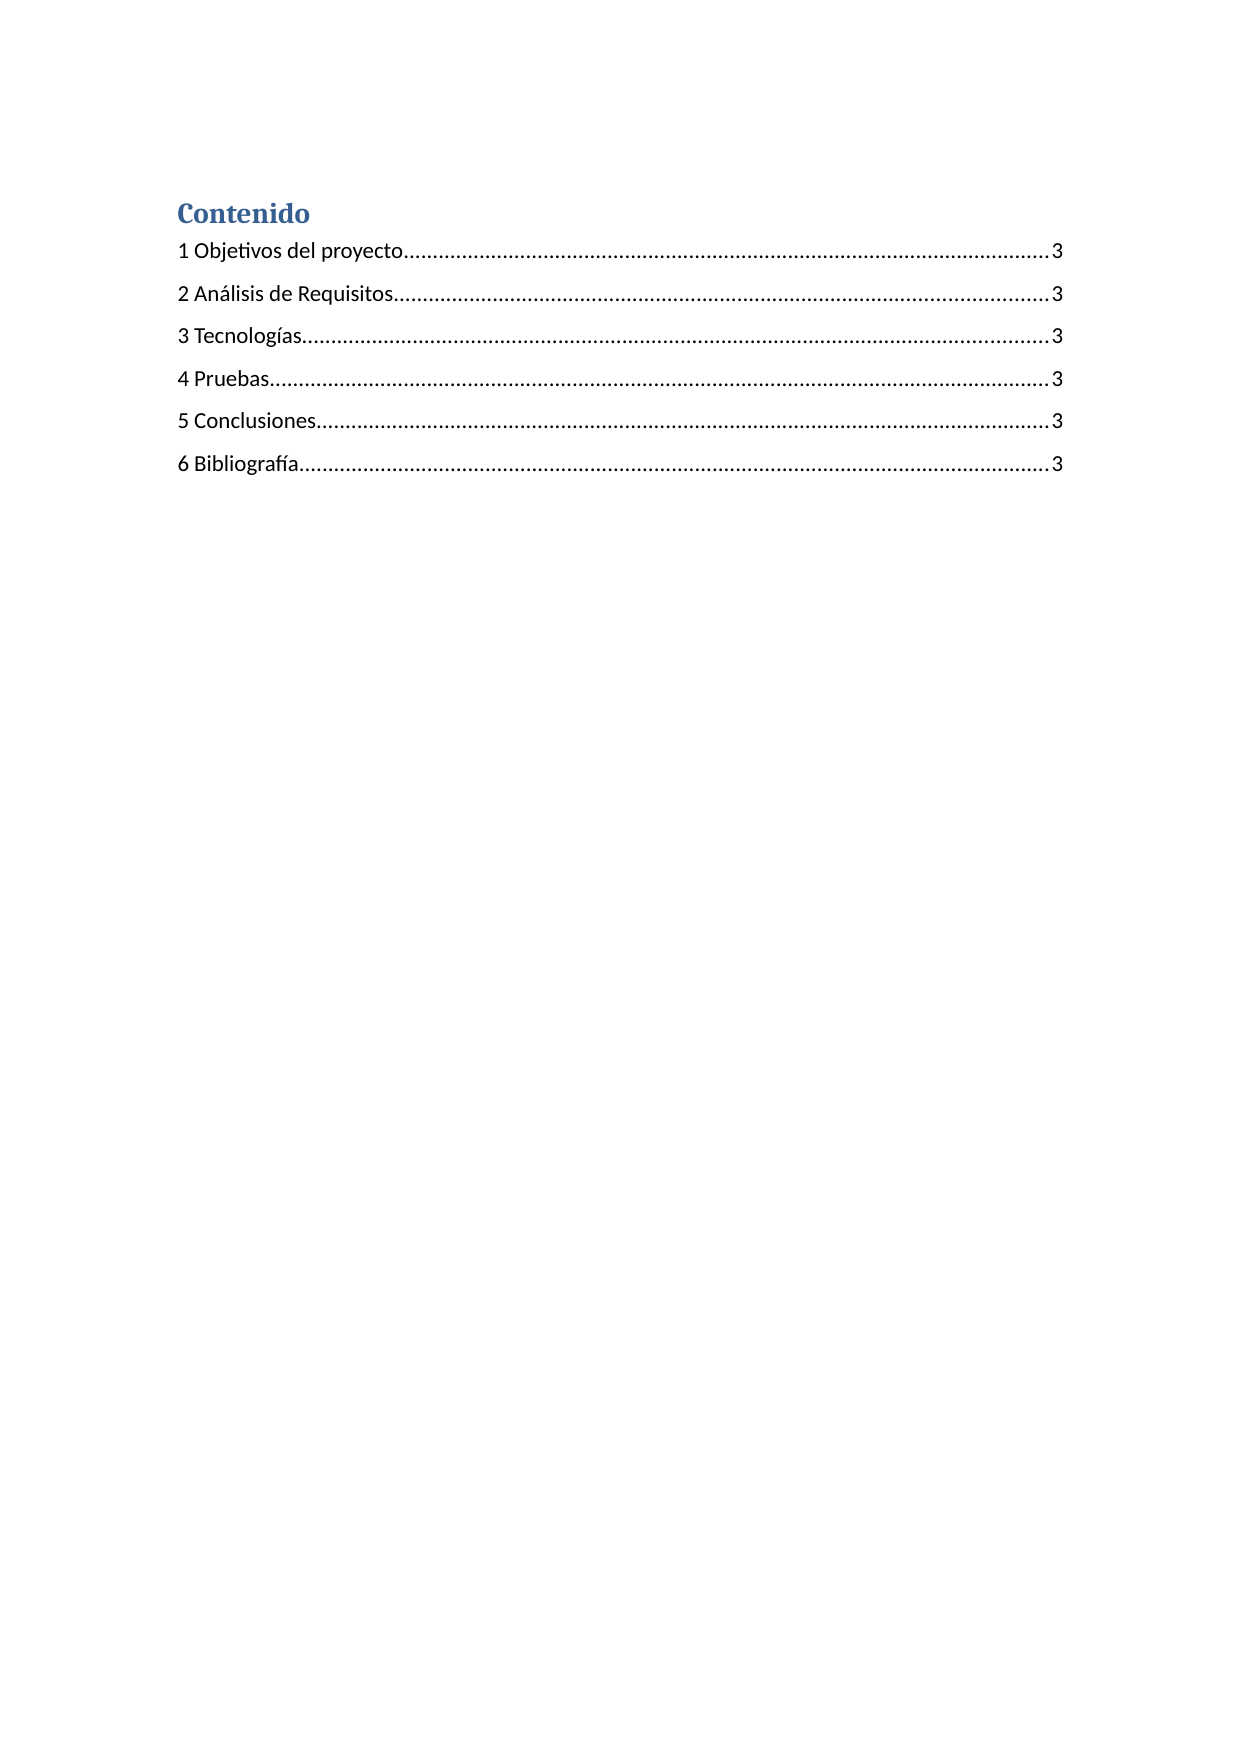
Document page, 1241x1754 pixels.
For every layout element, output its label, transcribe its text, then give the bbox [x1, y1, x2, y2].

text 5 Conclusiones 3 [177, 407, 1063, 434]
text 2 Análisis de Requisitos 3 [177, 279, 1063, 307]
text 1 Objetivos del proyecto 3 [177, 236, 1063, 264]
text 3 Tecnologías 3 [177, 321, 1063, 349]
text 4 Pruebas 3 [177, 364, 1063, 392]
text 6 Bibliografía 3 [177, 449, 1063, 477]
subtitle Contenido [177, 198, 1063, 231]
